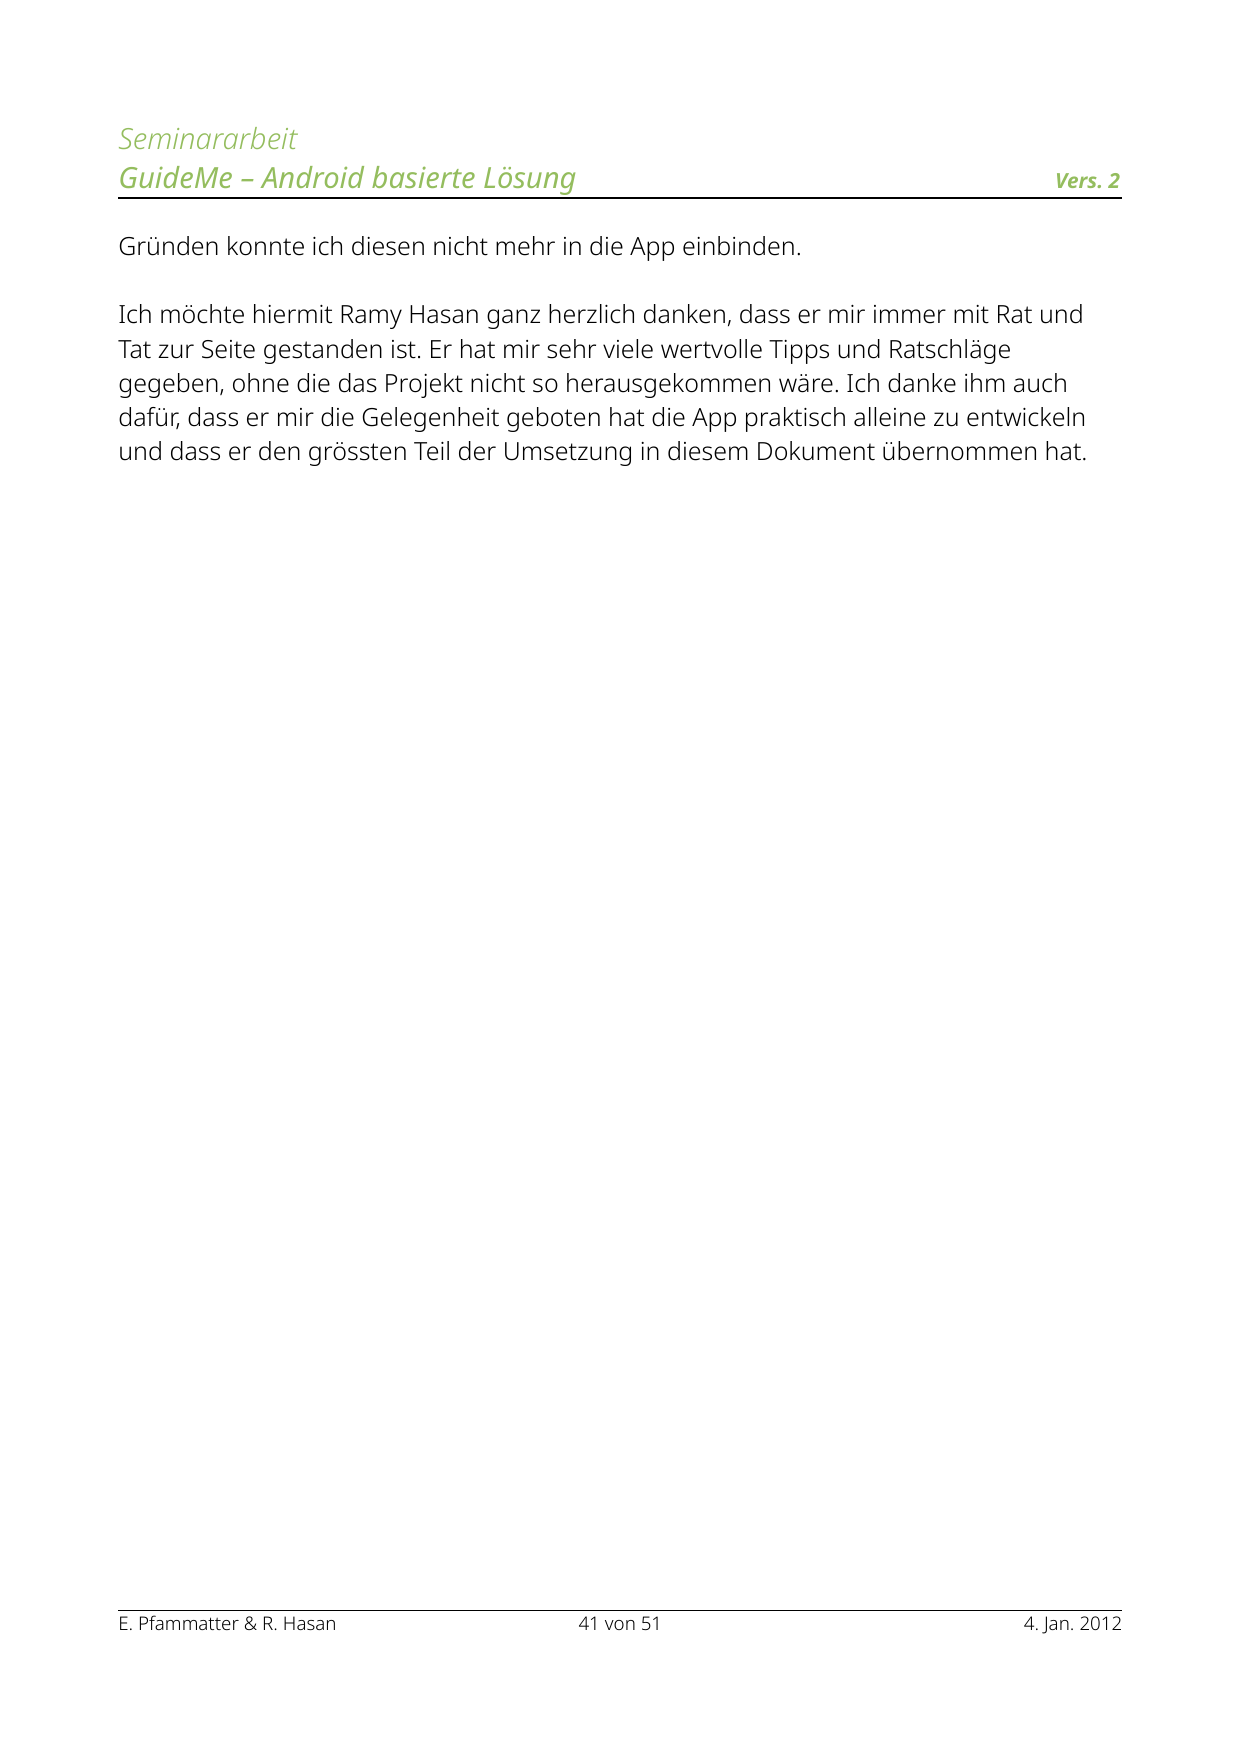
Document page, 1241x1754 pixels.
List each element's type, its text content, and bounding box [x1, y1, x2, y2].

text Gründen konnte ich diesen nicht mehr in die App einbinden. [118, 229, 1122, 263]
text Ich möchte hiermit Ramy Hasan ganz herzlich danken, dass er mir immer mit Rat und Tat zur Seite gestanden ist. Er hat mir sehr viele wertvolle Tipps und Ratschläge gegeben, ohne die das Projekt nicht so herausgekommen wäre. Ich danke ihm auch dafür, dass er mir die Gelegenheit geboten hat die App praktisch alleine zu entwickeln und dass er den grössten Teil der Umsetzung in diesem Dokument übernommen hat. [118, 297, 1122, 467]
